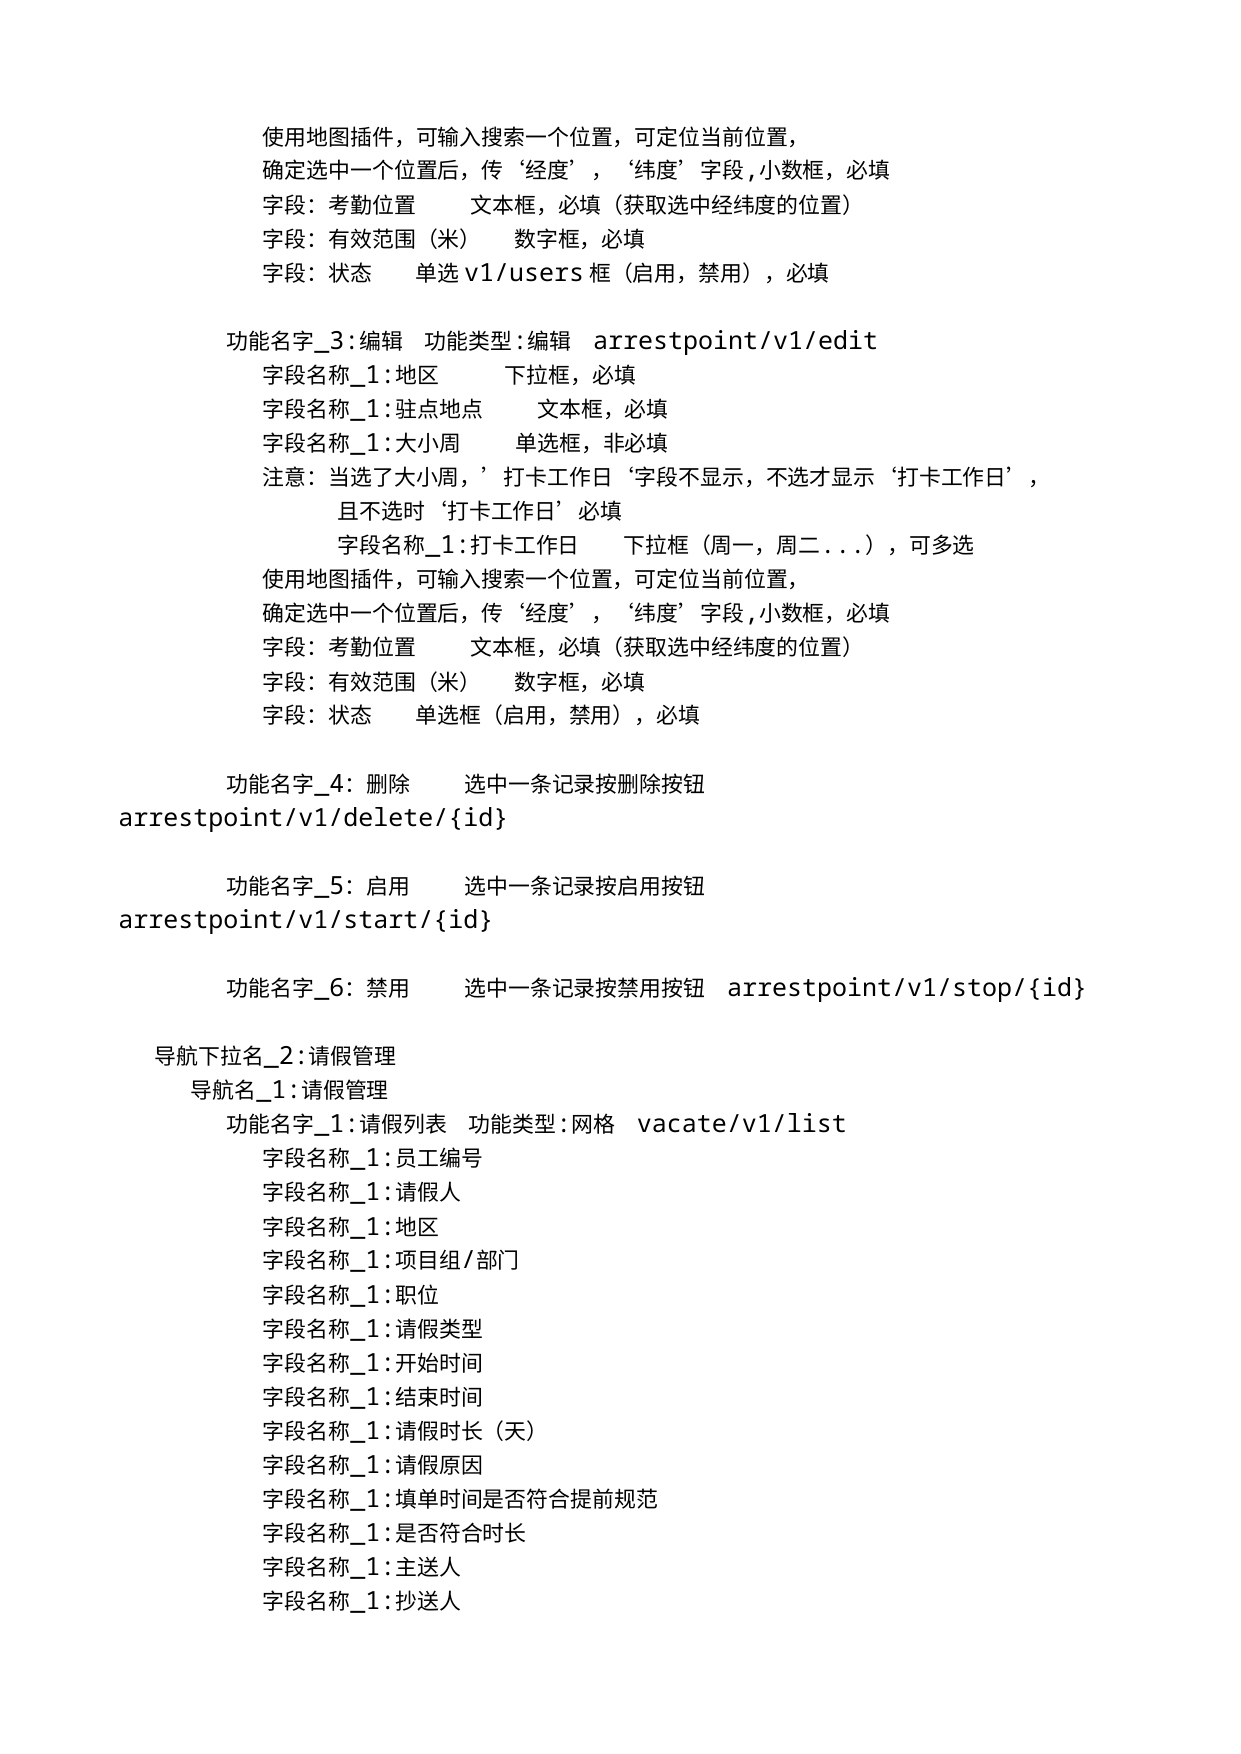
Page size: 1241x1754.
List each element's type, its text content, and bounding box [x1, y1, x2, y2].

text 确定选中一个位置后，传‘经度’，‘纬度’字段,小数框，必填 [118, 152, 1122, 186]
text 功能名字_3:编辑 功能类型:编辑 arrestpoint/v1/edit [118, 322, 1122, 357]
text 字段：有效范围（米） 数字框，必填 [118, 220, 1122, 254]
text 字段名称_1:地区 [118, 1208, 1122, 1242]
text 功能名字_5：启用 选中一条记录按启用按钮 arrestpoint/v1/start/{id} [118, 867, 1122, 936]
text 使用地图插件，可输入搜索一个位置，可定位当前位置， [118, 561, 1122, 595]
text 字段：状态 单选v1/users框（启用，禁用），必填 [118, 254, 1122, 288]
text 字段名称_1:员工编号 [118, 1140, 1122, 1174]
text 字段名称_1:请假人 [118, 1174, 1122, 1208]
text 字段名称_1:职位 [118, 1276, 1122, 1310]
text 且不选时‘打卡工作日’必填 [118, 493, 1122, 527]
text 字段名称_1:请假时长（天） [118, 1412, 1122, 1447]
text 字段：考勤位置 文本框，必填（获取选中经纬度的位置） [118, 629, 1122, 663]
text 字段名称_1:填单时间是否符合提前规范 [118, 1481, 1122, 1515]
text 字段：有效范围（米） 数字框，必填 [118, 663, 1122, 697]
text 字段名称_1:请假类型 [118, 1310, 1122, 1344]
text 字段名称_1:结束时间 [118, 1378, 1122, 1412]
text 功能名字_6：禁用 选中一条记录按禁用按钮 arrestpoint/v1/stop/{id} [118, 970, 1122, 1004]
text 字段名称_1:项目组/部门 [118, 1242, 1122, 1276]
text 字段：考勤位置 文本框，必填（获取选中经纬度的位置） [118, 186, 1122, 220]
text 字段：状态 单选框（启用，禁用），必填 [118, 697, 1122, 731]
text 字段名称_1:打卡工作日 下拉框（周一，周二...），可多选 [118, 527, 1122, 561]
text 导航下拉名_2:请假管理 [118, 1038, 1122, 1072]
text 字段名称_1:开始时间 [118, 1344, 1122, 1378]
text 功能名字_4：删除 选中一条记录按删除按钮 arrestpoint/v1/delete/{id} [118, 765, 1122, 833]
text 字段名称_1:是否符合时长 [118, 1515, 1122, 1549]
text 字段名称_1:抄送人 [118, 1583, 1122, 1617]
text 注意：当选了大小周，’打卡工作日‘字段不显示，不选才显示‘打卡工作日’， [118, 459, 1122, 493]
text 功能名字_1:请假列表 功能类型:网格 vacate/v1/list [118, 1106, 1122, 1140]
text 字段名称_1:地区 下拉框，必填 [118, 357, 1122, 391]
text 字段名称_1:驻点地点 文本框，必填 [118, 391, 1122, 425]
text 字段名称_1:请假原因 [118, 1447, 1122, 1481]
text 确定选中一个位置后，传‘经度’，‘纬度’字段,小数框，必填 [118, 595, 1122, 629]
text 使用地图插件，可输入搜索一个位置，可定位当前位置， [118, 118, 1122, 152]
text 字段名称_1:大小周 单选框，非必填 [118, 425, 1122, 459]
text 导航名_1:请假管理 [118, 1072, 1122, 1106]
text 字段名称_1:主送人 [118, 1549, 1122, 1583]
